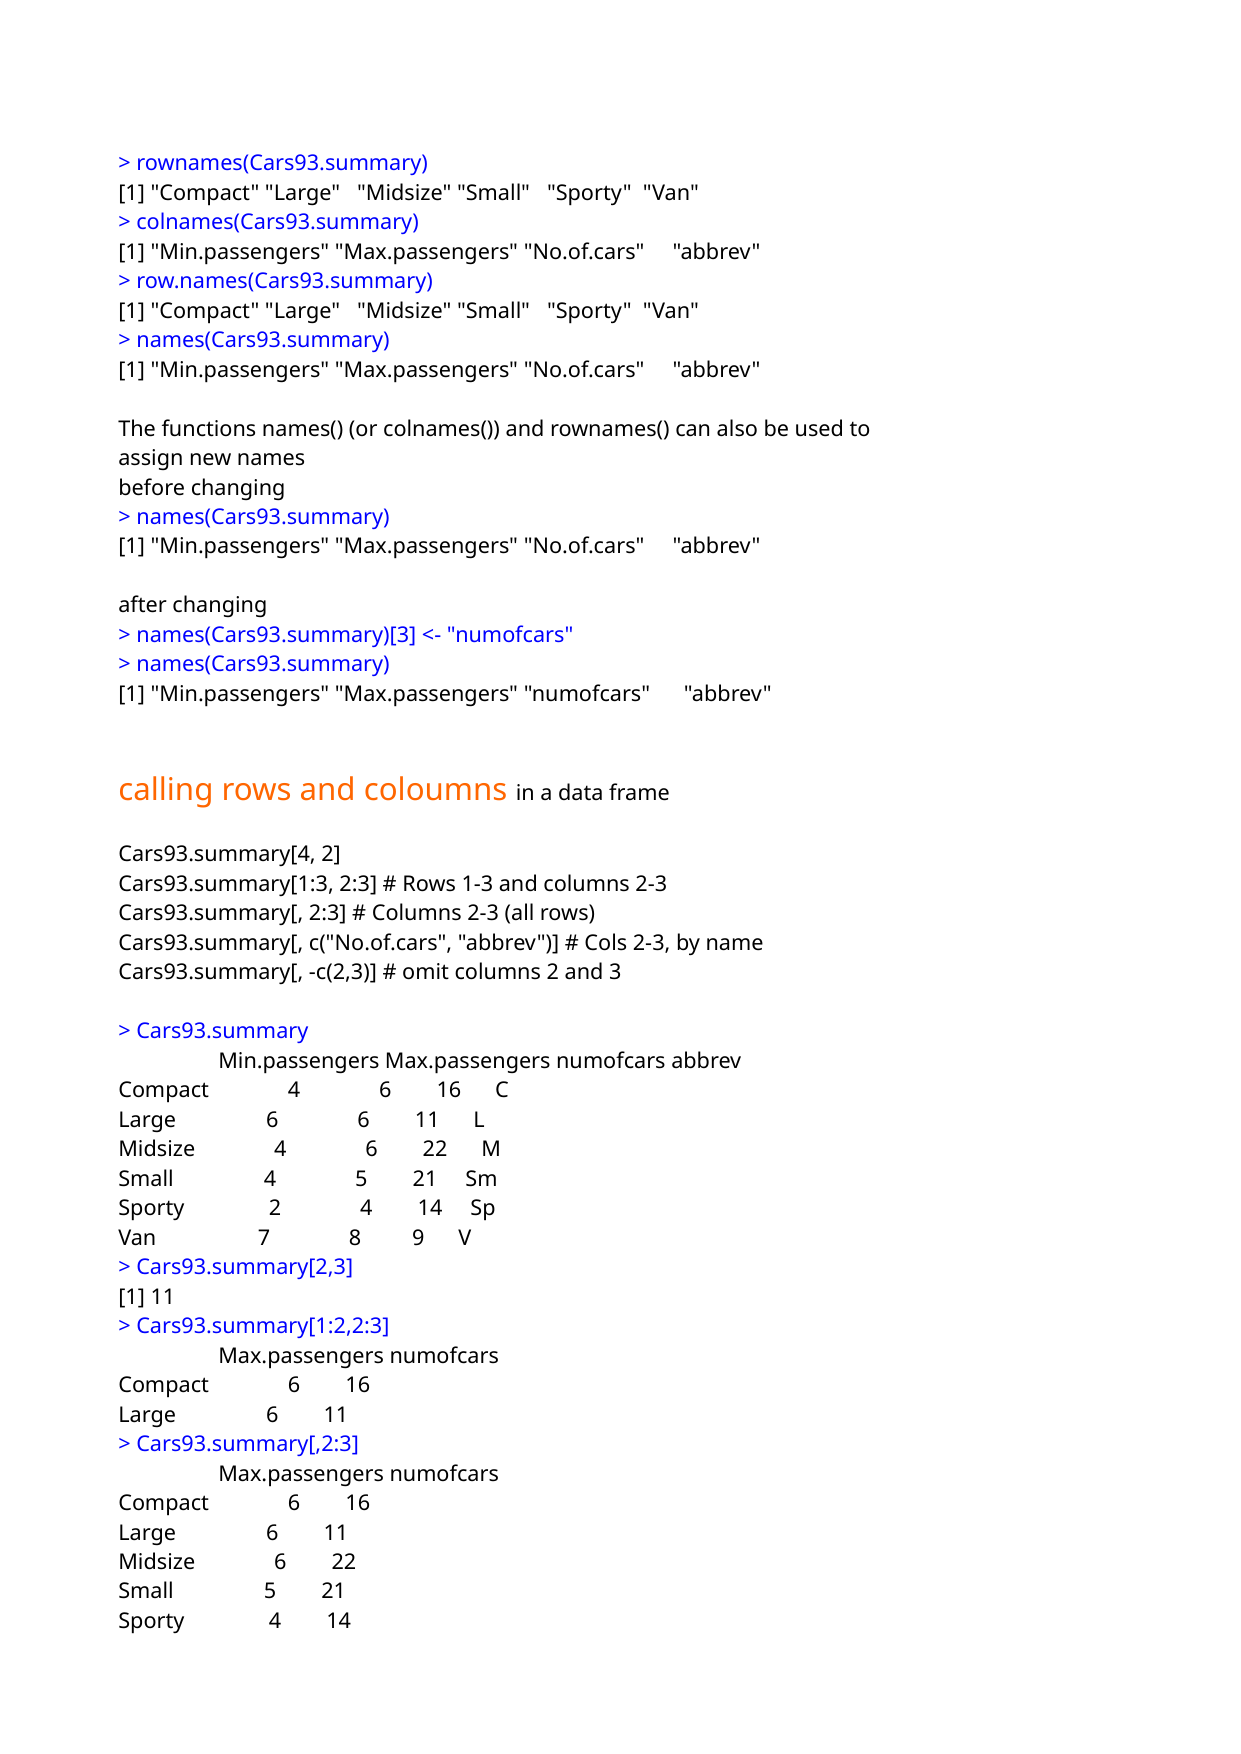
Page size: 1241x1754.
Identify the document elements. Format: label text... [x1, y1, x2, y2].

text calling rows and coloumns in a data frame [118, 767, 1122, 809]
text > Cars93.summary[1:2,2:3] [118, 1310, 1122, 1340]
text [1] "Compact" "Large" "Midsize" "Small" "Sporty" "Van" [118, 177, 1122, 207]
text Min.passengers Max.passengers numofcars abbrev [118, 1045, 1122, 1074]
text [1] "Min.passengers" "Max.passengers" "No.of.cars" "abbrev" [118, 531, 1122, 560]
text > names(Cars93.summary) [118, 324, 1122, 354]
text > rownames(Cars93.summary) [118, 148, 1122, 177]
text Small 4 5 21 Sm [118, 1163, 1122, 1192]
text The functions names() (or colnames()) and rownames() can also be used to [118, 413, 1122, 442]
text after changing [118, 590, 1122, 619]
text [1] "Min.passengers" "Max.passengers" "No.of.cars" "abbrev" [118, 236, 1122, 266]
text [1] "Min.passengers" "Max.passengers" "No.of.cars" "abbrev" [118, 354, 1122, 383]
text Compact 6 16 [118, 1369, 1122, 1399]
text Compact 4 6 16 C [118, 1074, 1122, 1104]
text Midsize 6 22 [118, 1546, 1122, 1576]
text Compact 6 16 [118, 1487, 1122, 1517]
text Cars93.summary[1:3, 2:3] # Rows 1-3 and columns 2-3 [118, 868, 1122, 898]
text Cars93.summary[, 2:3] # Columns 2-3 (all rows) [118, 898, 1122, 927]
text Max.passengers numofcars [118, 1458, 1122, 1487]
text Max.passengers numofcars [118, 1340, 1122, 1369]
text Sporty 4 14 [118, 1605, 1122, 1635]
text Sporty 2 4 14 Sp [118, 1192, 1122, 1222]
text Cars93.summary[, c("No.of.cars", "abbrev")] # Cols 2-3, by name [118, 927, 1122, 957]
text > names(Cars93.summary) [118, 649, 1122, 678]
text assign new names [118, 442, 1122, 472]
text Large 6 6 11 L [118, 1104, 1122, 1133]
text > Cars93.summary [118, 1016, 1122, 1045]
text > Cars93.summary[2,3] [118, 1251, 1122, 1281]
text Midsize 4 6 22 M [118, 1133, 1122, 1163]
text [1] "Compact" "Large" "Midsize" "Small" "Sporty" "Van" [118, 295, 1122, 324]
text Large 6 11 [118, 1399, 1122, 1428]
text > row.names(Cars93.summary) [118, 266, 1122, 295]
text [1] "Min.passengers" "Max.passengers" "numofcars" "abbrev" [118, 678, 1122, 708]
text > names(Cars93.summary)[3] <- "numofcars" [118, 619, 1122, 649]
text Small 5 21 [118, 1576, 1122, 1605]
text [1] 11 [118, 1281, 1122, 1310]
text > Cars93.summary[,2:3] [118, 1428, 1122, 1458]
text Cars93.summary[4, 2] [118, 839, 1122, 868]
text > colnames(Cars93.summary) [118, 207, 1122, 236]
text Cars93.summary[, -c(2,3)] # omit columns 2 and 3 [118, 957, 1122, 986]
text > names(Cars93.summary) [118, 501, 1122, 531]
text before changing [118, 472, 1122, 501]
text Large 6 11 [118, 1517, 1122, 1546]
text Van 7 8 9 V [118, 1222, 1122, 1251]
